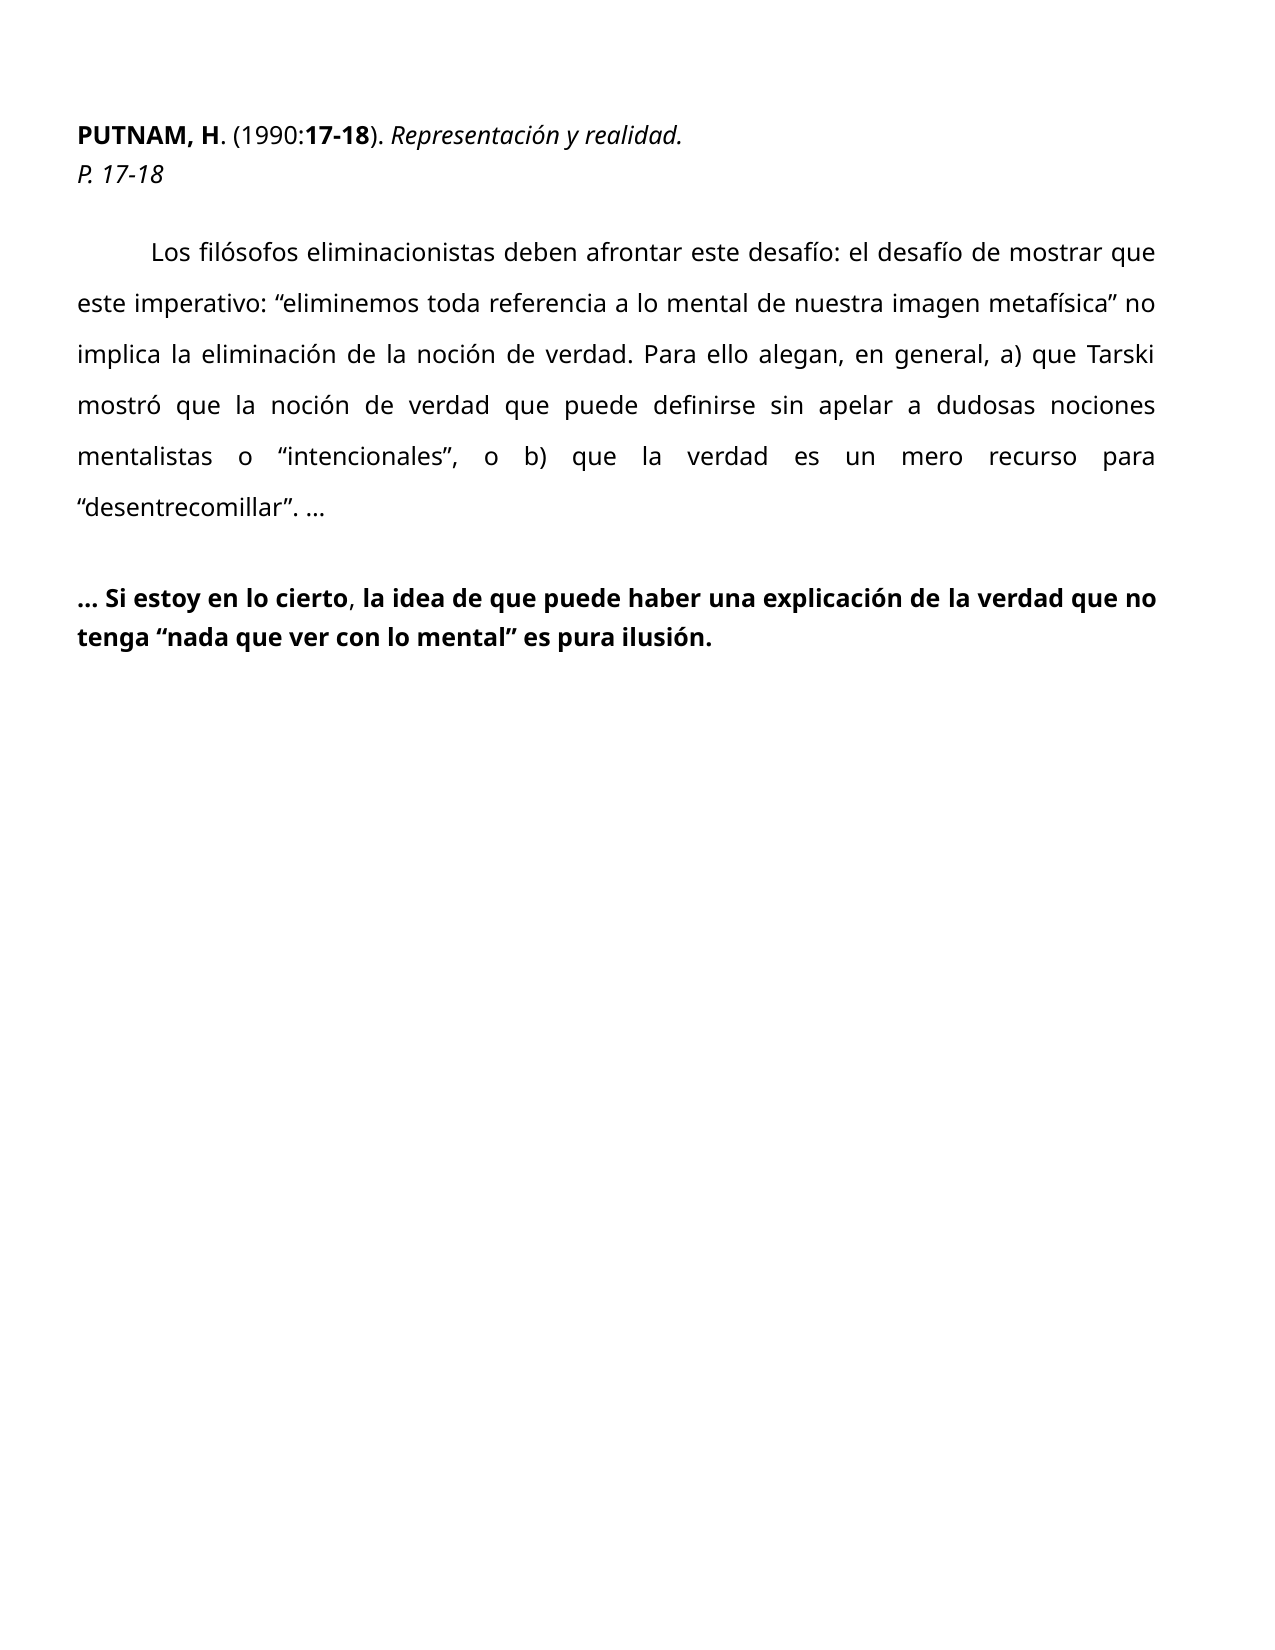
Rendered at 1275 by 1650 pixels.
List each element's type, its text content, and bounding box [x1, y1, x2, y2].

text PUTNAM, H. (1990:17-18). Representación y realidad. [77, 117, 1157, 151]
text … Si estoy en lo cierto, la idea de que puede haber una explicación de la verdad que no tenga “nada que ver con lo mental” es pura ilusión. [77, 580, 1157, 653]
text Los filósofos eliminacionistas deben afrontar este desafío: el desafío de mostrar que este imperativo: “eliminemos toda referencia a lo mental de nuestra imagen metafísica” no implica la eliminación de la noción de verdad. Para ello alegan, en general, a) que Tarski mostró que la noción de verdad que puede definirse sin apelar a dudosas nociones mentalistas o “intencionales”, o b) que la verdad es un mero recurso para “desentrecomillar”. … [77, 235, 1157, 524]
text P. 17-18 [77, 156, 1157, 191]
